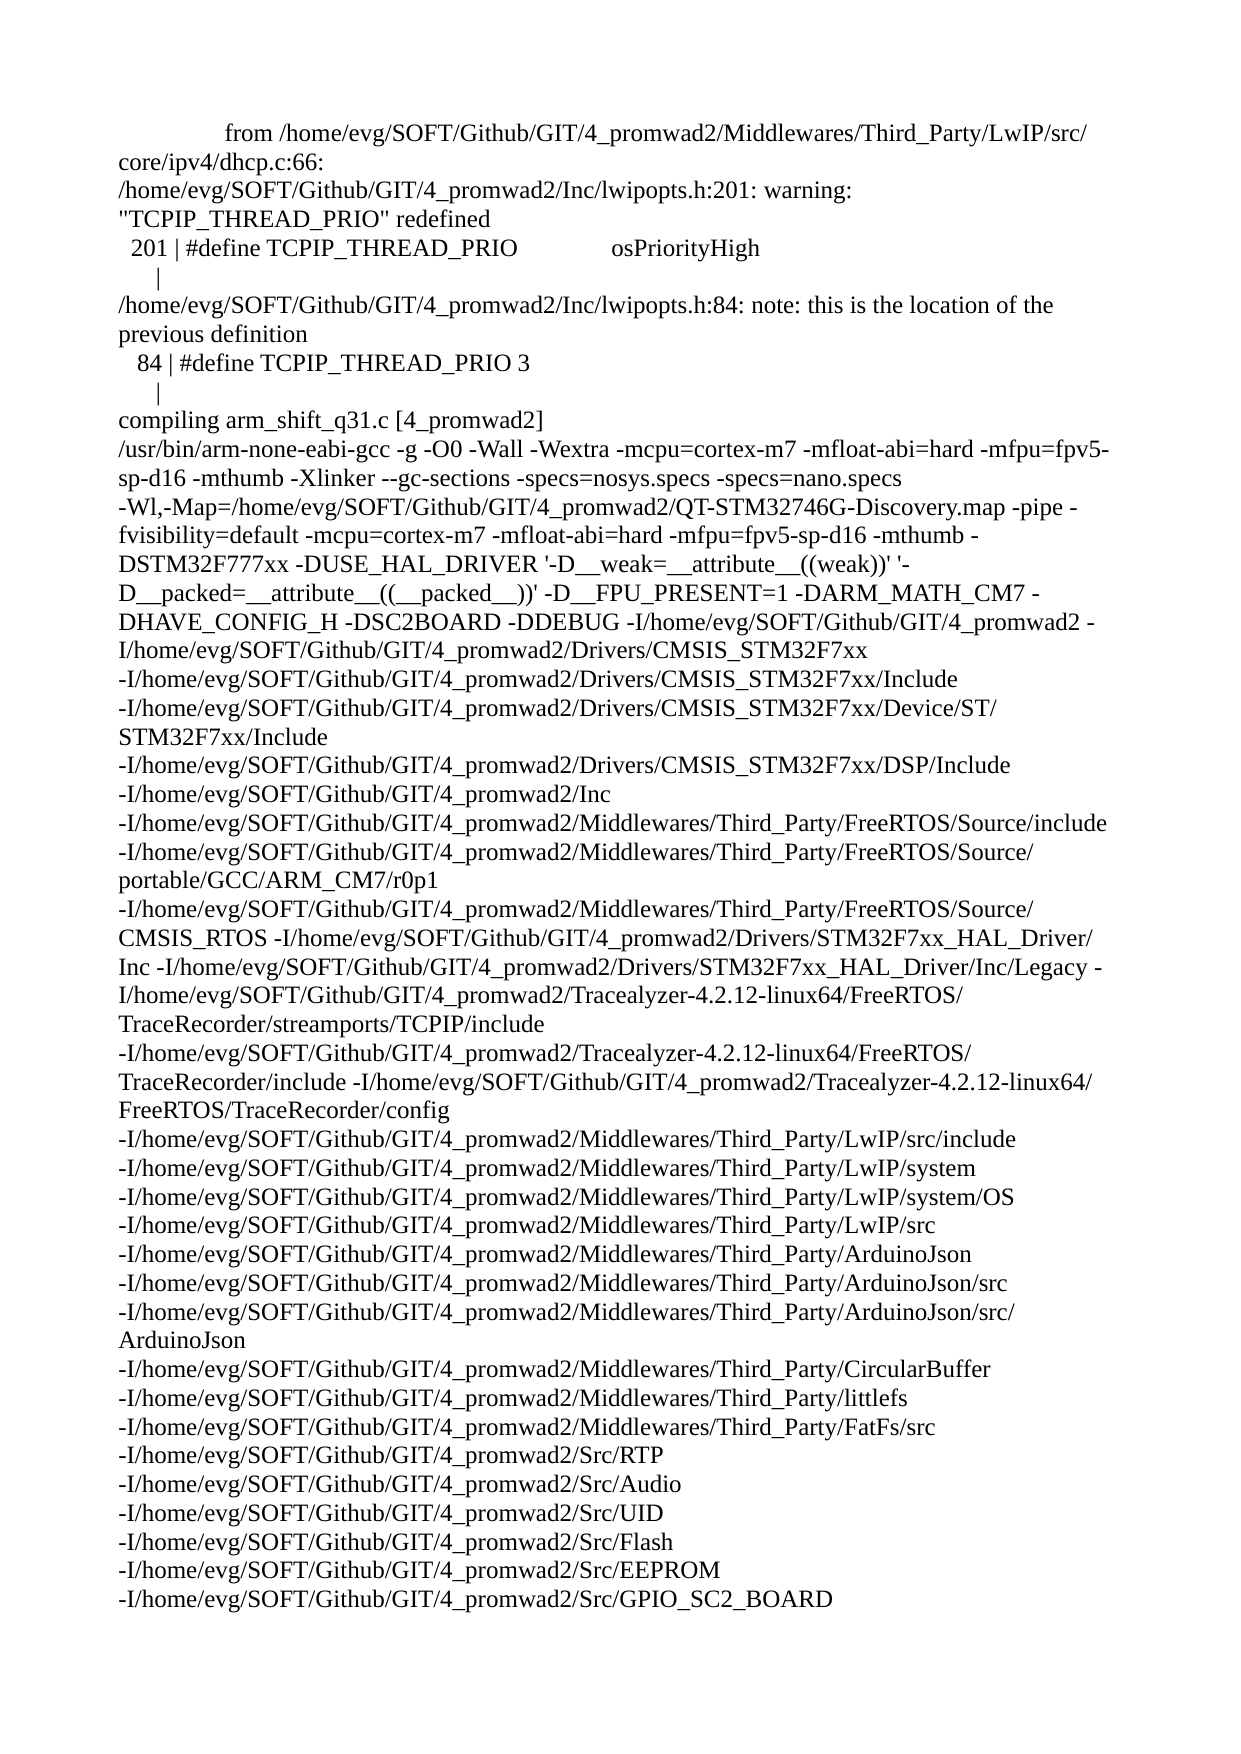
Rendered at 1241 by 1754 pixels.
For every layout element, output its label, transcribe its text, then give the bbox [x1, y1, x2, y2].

text 84 | #define TCPIP_THREAD_PRIO 3 [118, 348, 1122, 377]
text /home/evg/SOFT/Github/GIT/4_promwad2/Inc/lwipopts.h:84: note: this is the location of the previous definition [118, 291, 1122, 348]
text 201 | #define TCPIP_THREAD_PRIO osPriorityHigh [118, 233, 1122, 262]
text /usr/bin/arm-none-eabi-gcc -g -O0 -Wall -Wextra -mcpu=cortex-m7 -mfloat-abi=hard -mfpu=fpv5-sp-d16 -mthumb -Xlinker --gc-sections -specs=nosys.specs -specs=nano.specs -Wl,-Map=/home/evg/SOFT/Github/GIT/4_promwad2/QT-STM32746G-Discovery.map -pipe -fvisibility=default -mcpu=cortex-m7 -mfloat-abi=hard -mfpu=fpv5-sp-d16 -mthumb -DSTM32F777xx -DUSE_HAL_DRIVER '-D__weak=__attribute__((weak))' '-D__packed=__attribute__((__packed__))' -D__FPU_PRESENT=1 -DARM_MATH_CM7 -DHAVE_CONFIG_H -DSC2BOARD -DDEBUG -I/home/evg/SOFT/Github/GIT/4_promwad2 -I/home/evg/SOFT/Github/GIT/4_promwad2/Drivers/CMSIS_STM32F7xx -I/home/evg/SOFT/Github/GIT/4_promwad2/Drivers/CMSIS_STM32F7xx/Include -I/home/evg/SOFT/Github/GIT/4_promwad2/Drivers/CMSIS_STM32F7xx/Device/ST/STM32F7xx/Include -I/home/evg/SOFT/Github/GIT/4_promwad2/Drivers/CMSIS_STM32F7xx/DSP/Include -I/home/evg/SOFT/Github/GIT/4_promwad2/Inc -I/home/evg/SOFT/Github/GIT/4_promwad2/Middlewares/Third_Party/FreeRTOS/Source/include -I/home/evg/SOFT/Github/GIT/4_promwad2/Middlewares/Third_Party/FreeRTOS/Source/portable/GCC/ARM_CM7/r0p1 -I/home/evg/SOFT/Github/GIT/4_promwad2/Middlewares/Third_Party/FreeRTOS/Source/CMSIS_RTOS -I/home/evg/SOFT/Github/GIT/4_promwad2/Drivers/STM32F7xx_HAL_Driver/Inc -I/home/evg/SOFT/Github/GIT/4_promwad2/Drivers/STM32F7xx_HAL_Driver/Inc/Legacy -I/home/evg/SOFT/Github/GIT/4_promwad2/Tracealyzer-4.2.12-linux64/FreeRTOS/TraceRecorder/streamports/TCPIP/include -I/home/evg/SOFT/Github/GIT/4_promwad2/Tracealyzer-4.2.12-linux64/FreeRTOS/TraceRecorder/include -I/home/evg/SOFT/Github/GIT/4_promwad2/Tracealyzer-4.2.12-linux64/FreeRTOS/TraceRecorder/config -I/home/evg/SOFT/Github/GIT/4_promwad2/Middlewares/Third_Party/LwIP/src/include -I/home/evg/SOFT/Github/GIT/4_promwad2/Middlewares/Third_Party/LwIP/system -I/home/evg/SOFT/Github/GIT/4_promwad2/Middlewares/Third_Party/LwIP/system/OS -I/home/evg/SOFT/Github/GIT/4_promwad2/Middlewares/Third_Party/LwIP/src -I/home/evg/SOFT/Github/GIT/4_promwad2/Middlewares/Third_Party/ArduinoJson -I/home/evg/SOFT/Github/GIT/4_promwad2/Middlewares/Third_Party/ArduinoJson/src -I/home/evg/SOFT/Github/GIT/4_promwad2/Middlewares/Third_Party/ArduinoJson/src/ArduinoJson -I/home/evg/SOFT/Github/GIT/4_promwad2/Middlewares/Third_Party/CircularBuffer -I/home/evg/SOFT/Github/GIT/4_promwad2/Middlewares/Third_Party/littlefs -I/home/evg/SOFT/Github/GIT/4_promwad2/Middlewares/Third_Party/FatFs/src -I/home/evg/SOFT/Github/GIT/4_promwad2/Src/RTP -I/home/evg/SOFT/Github/GIT/4_promwad2/Src/Audio -I/home/evg/SOFT/Github/GIT/4_promwad2/Src/UID -I/home/evg/SOFT/Github/GIT/4_promwad2/Src/Flash -I/home/evg/SOFT/Github/GIT/4_promwad2/Src/EEPROM -I/home/evg/SOFT/Github/GIT/4_promwad2/Src/GPIO_SC2_BOARD [118, 434, 1122, 1613]
text from /home/evg/SOFT/Github/GIT/4_promwad2/Middlewares/Third_Party/LwIP/src/core/ipv4/dhcp.c:66: [118, 118, 1122, 176]
text /home/evg/SOFT/Github/GIT/4_promwad2/Inc/lwipopts.h:201: warning: "TCPIP_THREAD_PRIO" redefined [118, 176, 1122, 233]
text | [118, 262, 1122, 291]
text | [118, 377, 1122, 406]
text compiling arm_shift_q31.c [4_promwad2] [118, 406, 1122, 434]
